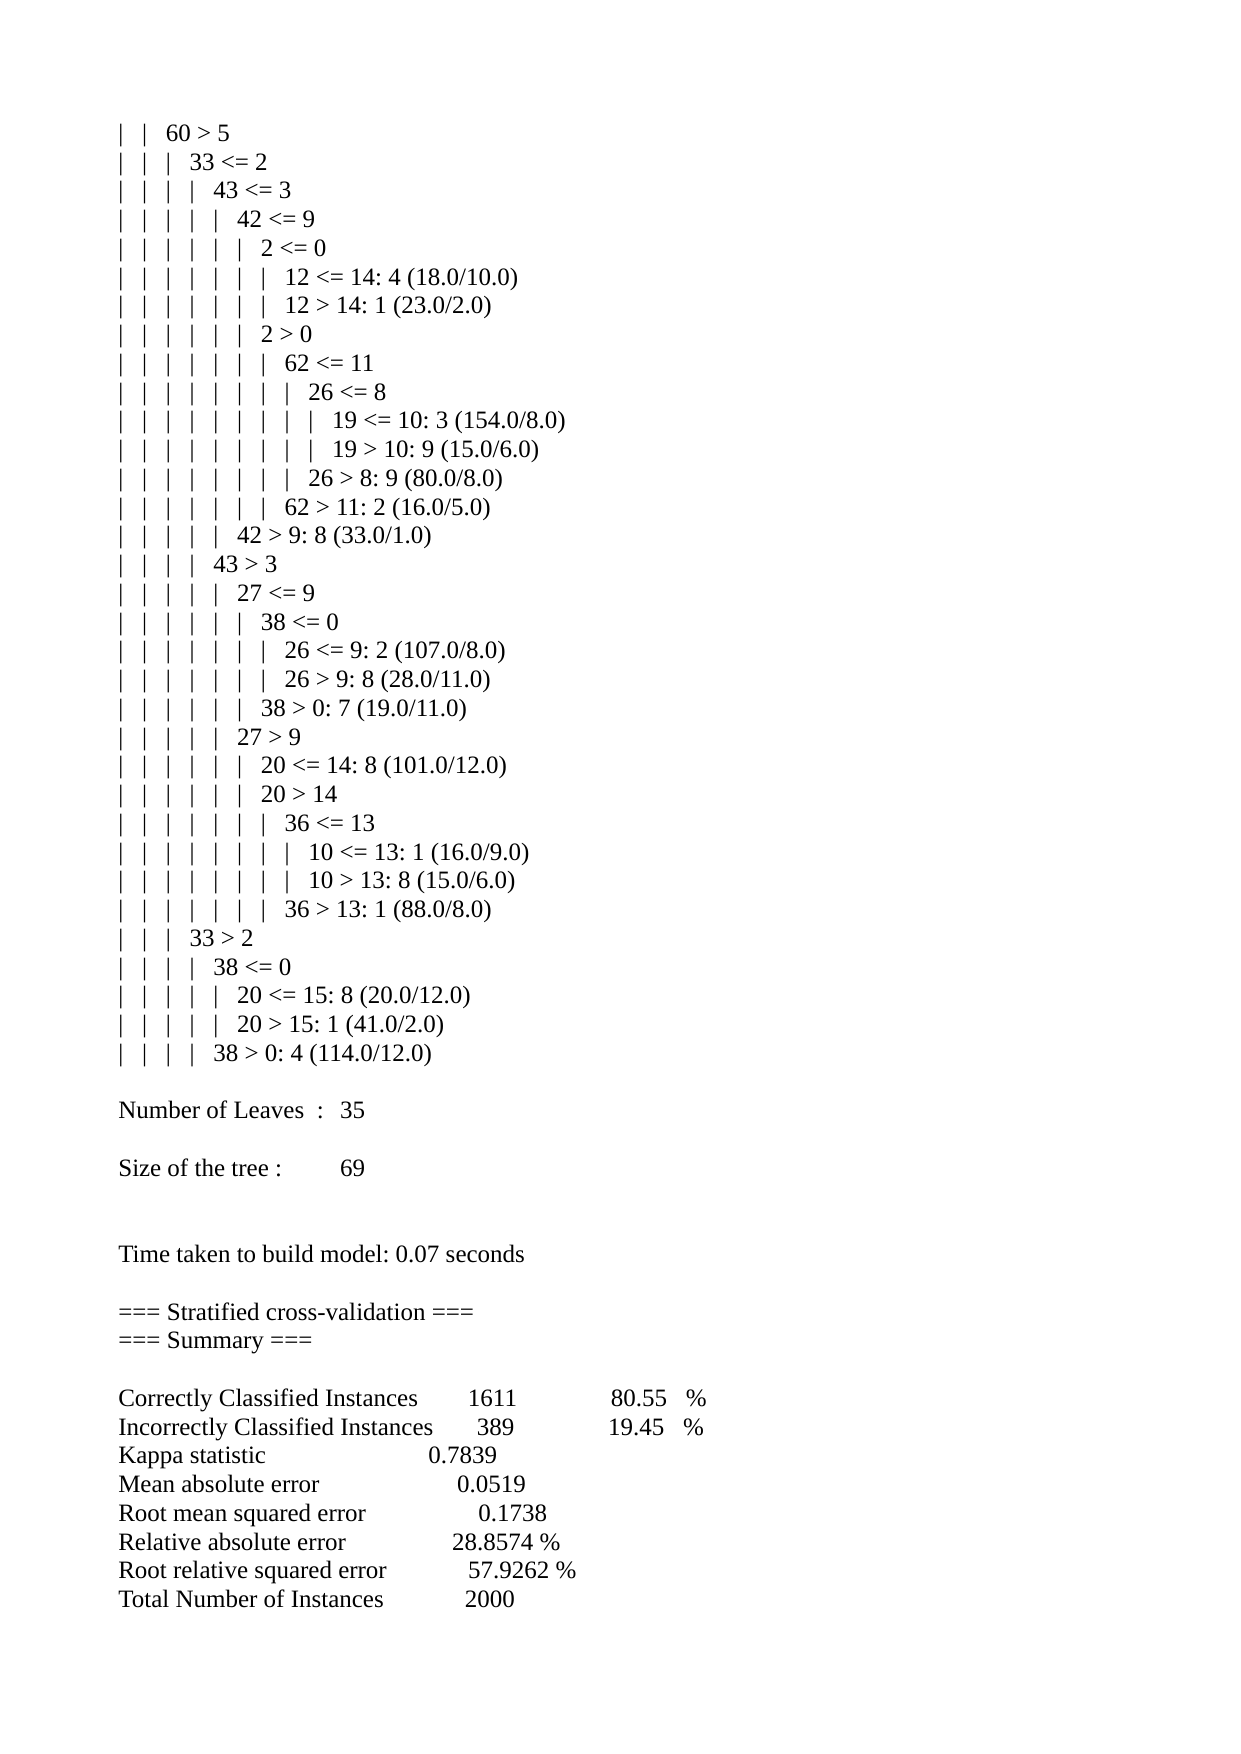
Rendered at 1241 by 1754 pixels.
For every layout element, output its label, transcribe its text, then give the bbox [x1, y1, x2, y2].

text Mean absolute error 0.0519 [118, 1469, 1122, 1498]
text | | | | | 42 > 9: 8 (33.0/1.0) [118, 521, 1122, 549]
text | | | | 38 <= 0 [118, 952, 1122, 981]
text | | | | | | | | 10 > 13: 8 (15.0/6.0) [118, 866, 1122, 894]
text | | | | | | 20 > 14 [118, 779, 1122, 808]
text | | | | | 42 <= 9 [118, 204, 1122, 233]
text | | | | | | | | 10 <= 13: 1 (16.0/9.0) [118, 837, 1122, 866]
text Number of Leaves : 35 [118, 1096, 1122, 1124]
text | | | | 43 > 3 [118, 549, 1122, 578]
text | | | | | | | | | 19 <= 10: 3 (154.0/8.0) [118, 406, 1122, 434]
text | | | | | | | 62 <= 11 [118, 348, 1122, 377]
text | | | | | | | 12 <= 14: 4 (18.0/10.0) [118, 262, 1122, 291]
text Total Number of Instances 2000 [118, 1584, 1122, 1613]
text | | | | | 20 > 15: 1 (41.0/2.0) [118, 1009, 1122, 1038]
text | | | 33 > 2 [118, 923, 1122, 952]
text | | | 33 <= 2 [118, 147, 1122, 176]
text | | | | 43 <= 3 [118, 176, 1122, 204]
text Incorrectly Classified Instances 389 19.45 % [118, 1412, 1122, 1441]
text | | | | | 27 <= 9 [118, 578, 1122, 607]
text | | | | | | 2 <= 0 [118, 233, 1122, 262]
text | | 60 > 5 [118, 118, 1122, 147]
text | | | | | | | 26 <= 9: 2 (107.0/8.0) [118, 636, 1122, 664]
text | | | | | | 38 <= 0 [118, 607, 1122, 636]
text Size of the tree : 69 [118, 1153, 1122, 1182]
text | | | | | | | 12 > 14: 1 (23.0/2.0) [118, 291, 1122, 319]
text Root mean squared error 0.1738 [118, 1498, 1122, 1527]
text | | | | | 20 <= 15: 8 (20.0/12.0) [118, 981, 1122, 1009]
text | | | | | | | | 26 > 8: 9 (80.0/8.0) [118, 463, 1122, 492]
text Time taken to build model: 0.07 seconds [118, 1239, 1122, 1268]
text === Summary === [118, 1326, 1122, 1354]
text | | | | 38 > 0: 4 (114.0/12.0) [118, 1038, 1122, 1067]
text Kappa statistic 0.7839 [118, 1441, 1122, 1469]
text | | | | | | | 62 > 11: 2 (16.0/5.0) [118, 492, 1122, 521]
text Correctly Classified Instances 1611 80.55 % [118, 1383, 1122, 1412]
text === Stratified cross-validation === [118, 1297, 1122, 1326]
text | | | | | | | 26 > 9: 8 (28.0/11.0) [118, 664, 1122, 693]
text | | | | | | | | | 19 > 10: 9 (15.0/6.0) [118, 434, 1122, 463]
text | | | | | | 20 <= 14: 8 (101.0/12.0) [118, 751, 1122, 779]
text | | | | | | 2 > 0 [118, 319, 1122, 348]
text | | | | | | 38 > 0: 7 (19.0/11.0) [118, 693, 1122, 722]
text | | | | | | | | 26 <= 8 [118, 377, 1122, 406]
text | | | | | | | 36 > 13: 1 (88.0/8.0) [118, 894, 1122, 923]
text Root relative squared error 57.9262 % [118, 1556, 1122, 1584]
text | | | | | | | 36 <= 13 [118, 808, 1122, 837]
text | | | | | 27 > 9 [118, 722, 1122, 751]
text Relative absolute error 28.8574 % [118, 1527, 1122, 1556]
